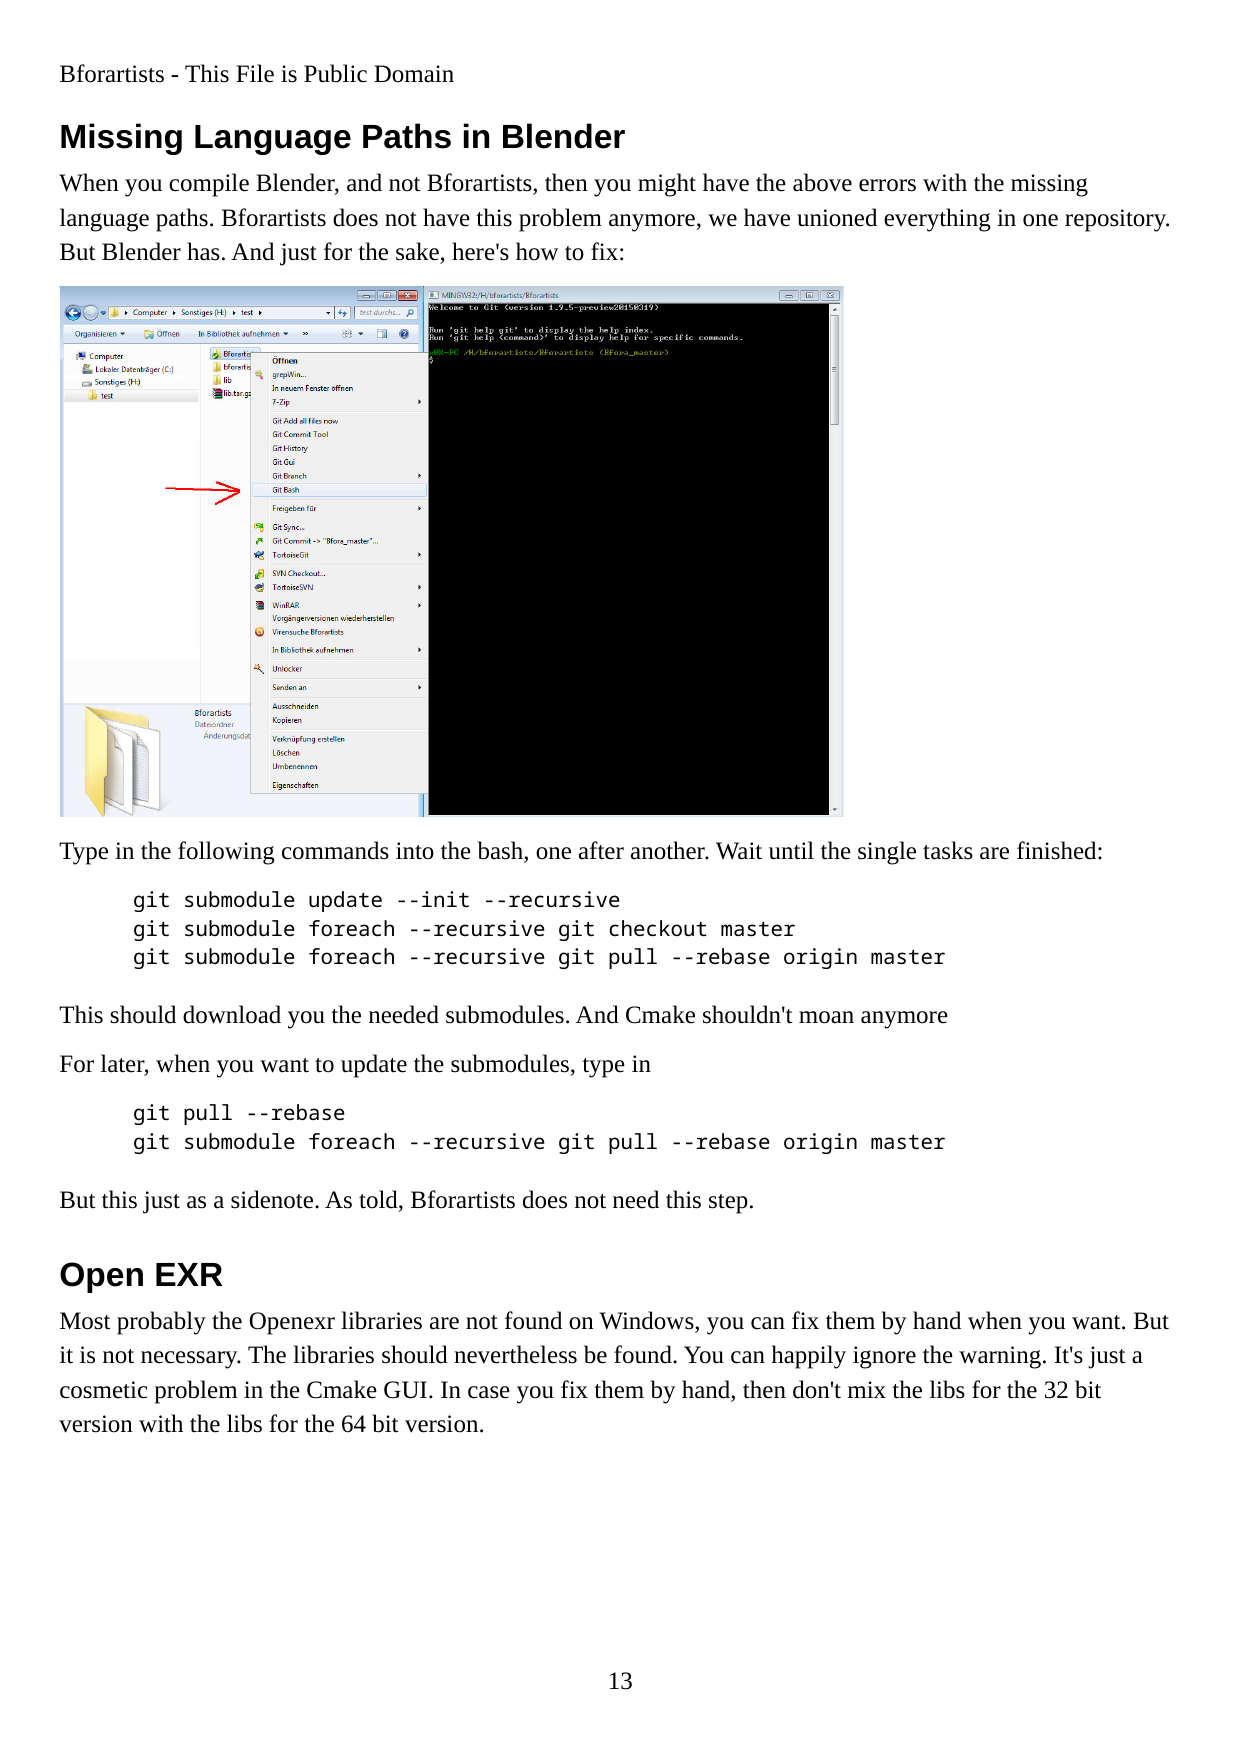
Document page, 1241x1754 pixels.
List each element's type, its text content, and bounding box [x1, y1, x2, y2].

text When you compile Blender, and not Bforartists, then you might have the above errors with the missing language paths. Bforartists does not have this problem anymore, we have unioned everything in one repository. But Blender has. And just for the sake, here's how to fix: [59, 168, 1181, 266]
text git submodule foreach --recursive git checkout master [133, 914, 1181, 942]
text Most probably the Openexr libraries are not found on Windows, you can fix them by hand when you want. But it is not necessary. The libraries should nevertheless be found. You can happily ignore the warning. It's just a cosmetic problem in the Cmake GUI. In case you fix them by hand, then don't mix the libs for the 32 bit version with the libs for the 64 bit version. [59, 1306, 1181, 1438]
text git submodule foreach --recursive git pull --rebase origin master [133, 1127, 1181, 1155]
text git submodule update --init --recursive [133, 886, 1181, 914]
text git pull --rebase [133, 1098, 1181, 1127]
picture [59, 286, 844, 817]
text But this just as a sidenote. As told, Bforartists does not need this step. [59, 1185, 1181, 1213]
text This should download you the needed submodules. And Cmake shouldn't moan anymore [59, 1000, 1181, 1029]
subtitle Open EXR [59, 1255, 1181, 1293]
text git submodule foreach --recursive git pull --rebase origin master [133, 942, 1181, 971]
subtitle Missing Language Paths in Blender [59, 117, 1181, 156]
text For later, when you want to update the submodules, type in [59, 1049, 1181, 1078]
text Type in the following commands into the bash, one after another. Wait until the single tasks are finished: [59, 836, 1181, 865]
